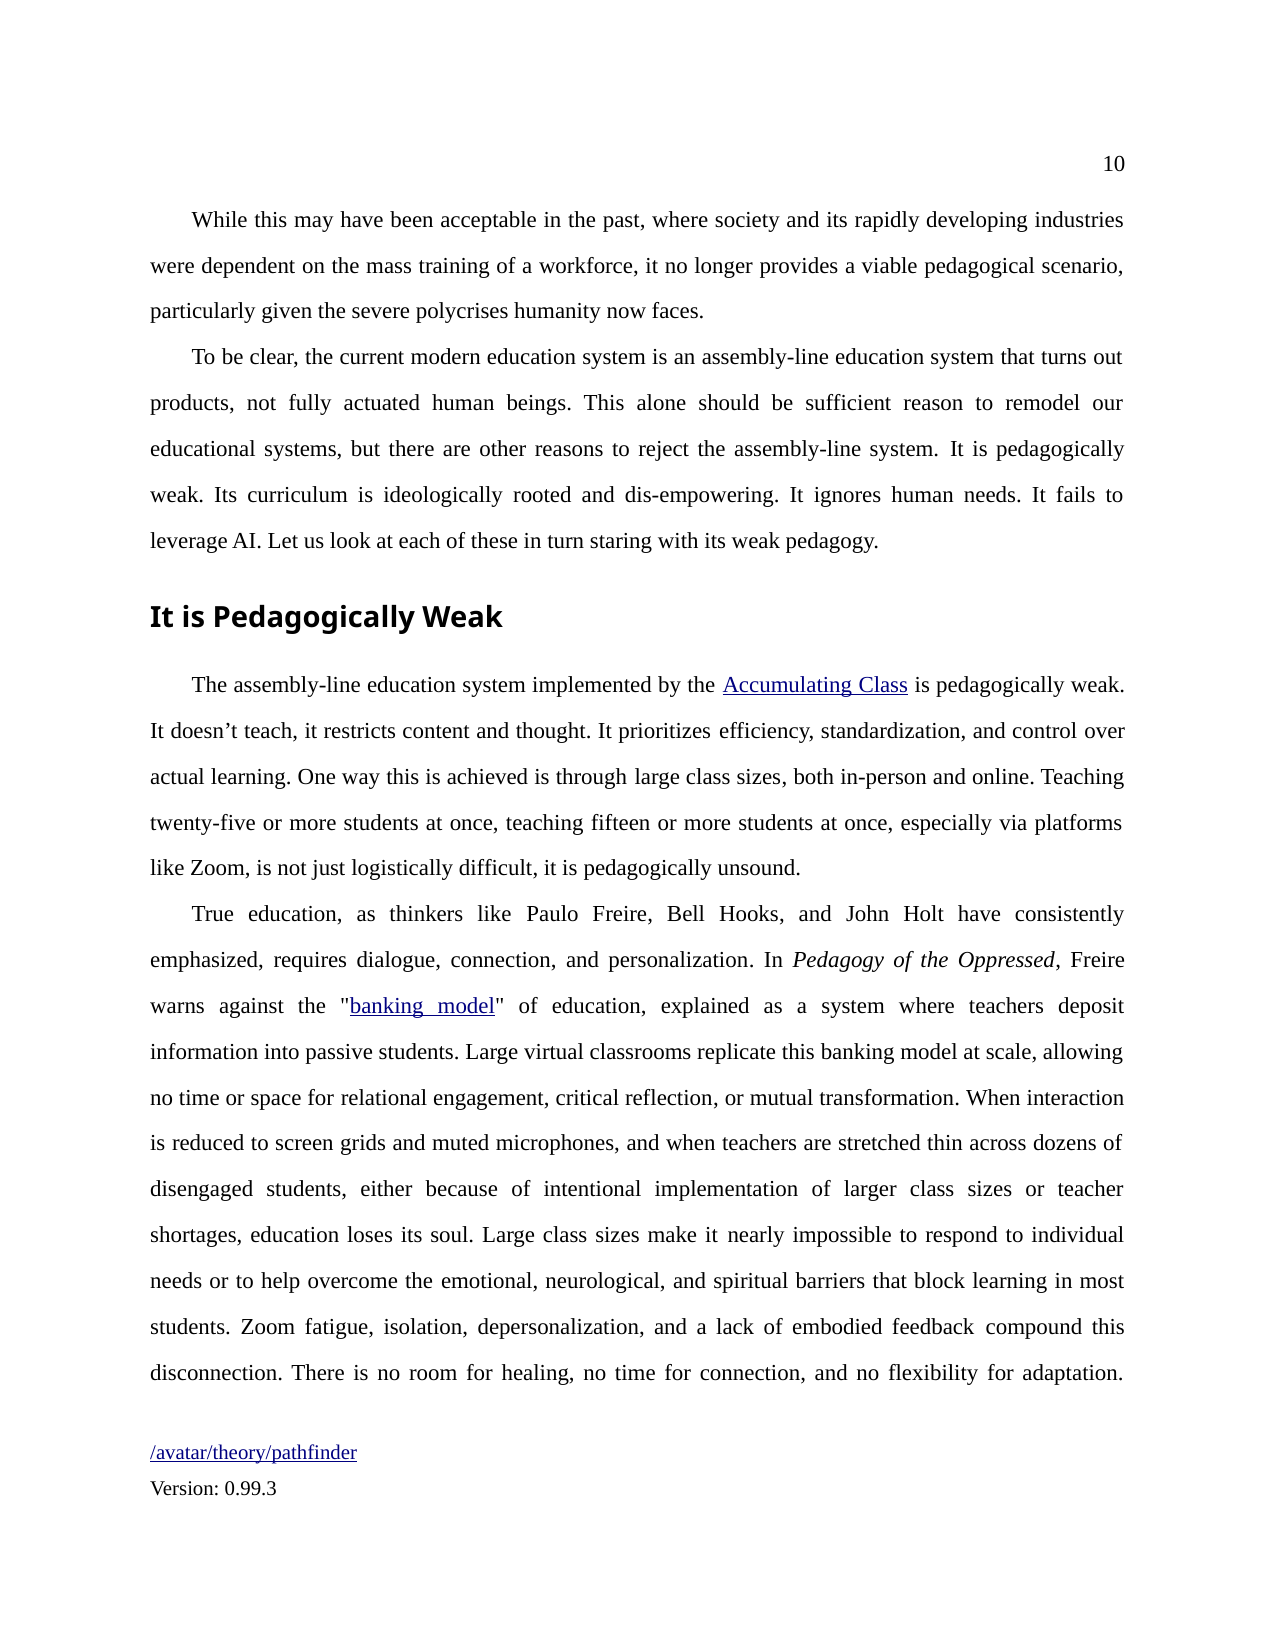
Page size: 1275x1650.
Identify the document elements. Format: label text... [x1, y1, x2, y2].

text The assembly-line education system implemented by the Accumulating Class is pedagogically weak. It doesn’t teach, it restricts content and thought. It prioritizes efficiency, standardization, and control over actual learning. One way this is achieved is through large class sizes, both in-person and online. Teaching twenty-five or more students at once, teaching fifteen or more students at once, especially via platforms like Zoom, is not just logistically difficult, it is pedagogically unsound. [150, 671, 1125, 881]
subtitle It is Pedagogically Weak [150, 596, 1125, 636]
text To be clear, the current modern education system is an assembly-line education system that turns out products, not fully actuated human beings. This alone should be sufficient reason to remodel our educational systems, but there are other reasons to reject the assembly-line system. It is pedagogically weak. Its curriculum is ideologically rooted and dis-empowering. It ignores human needs. It fails to leverage AI. Let us look at each of these in turn staring with its weak pedagogy. [150, 343, 1125, 553]
text While this may have been acceptable in the past, where society and its rapidly developing industries were dependent on the mass training of a workforce, it no longer provides a viable pedagogical scenario, particularly given the severe polycrises humanity now faces. [150, 206, 1125, 324]
text True education, as thinkers like Paulo Freire, Bell Hooks, and John Holt have consistently emphasized, requires dialogue, connection, and personalization. In Pedagogy of the Oppressed, Freire warns against the "banking model" of education, explained as a system where teachers deposit information into passive students. Large virtual classrooms replicate this banking model at scale, allowing no time or space for relational engagement, critical reflection, or mutual transformation. When interaction is reduced to screen grids and muted microphones, and when teachers are stretched thin across dozens of disengaged students, either because of intentional implementation of larger class sizes or teacher shortages, education loses its soul. Large class sizes make it nearly impossible to respond to individual needs or to help overcome the emotional, neurological, and spiritual barriers that block learning in most students. Zoom fatigue, isolation, depersonalization, and a lack of embodied feedback compound this disconnection. There is no room for healing, no time for connection, and no flexibility for adaptation. [150, 900, 1125, 1385]
